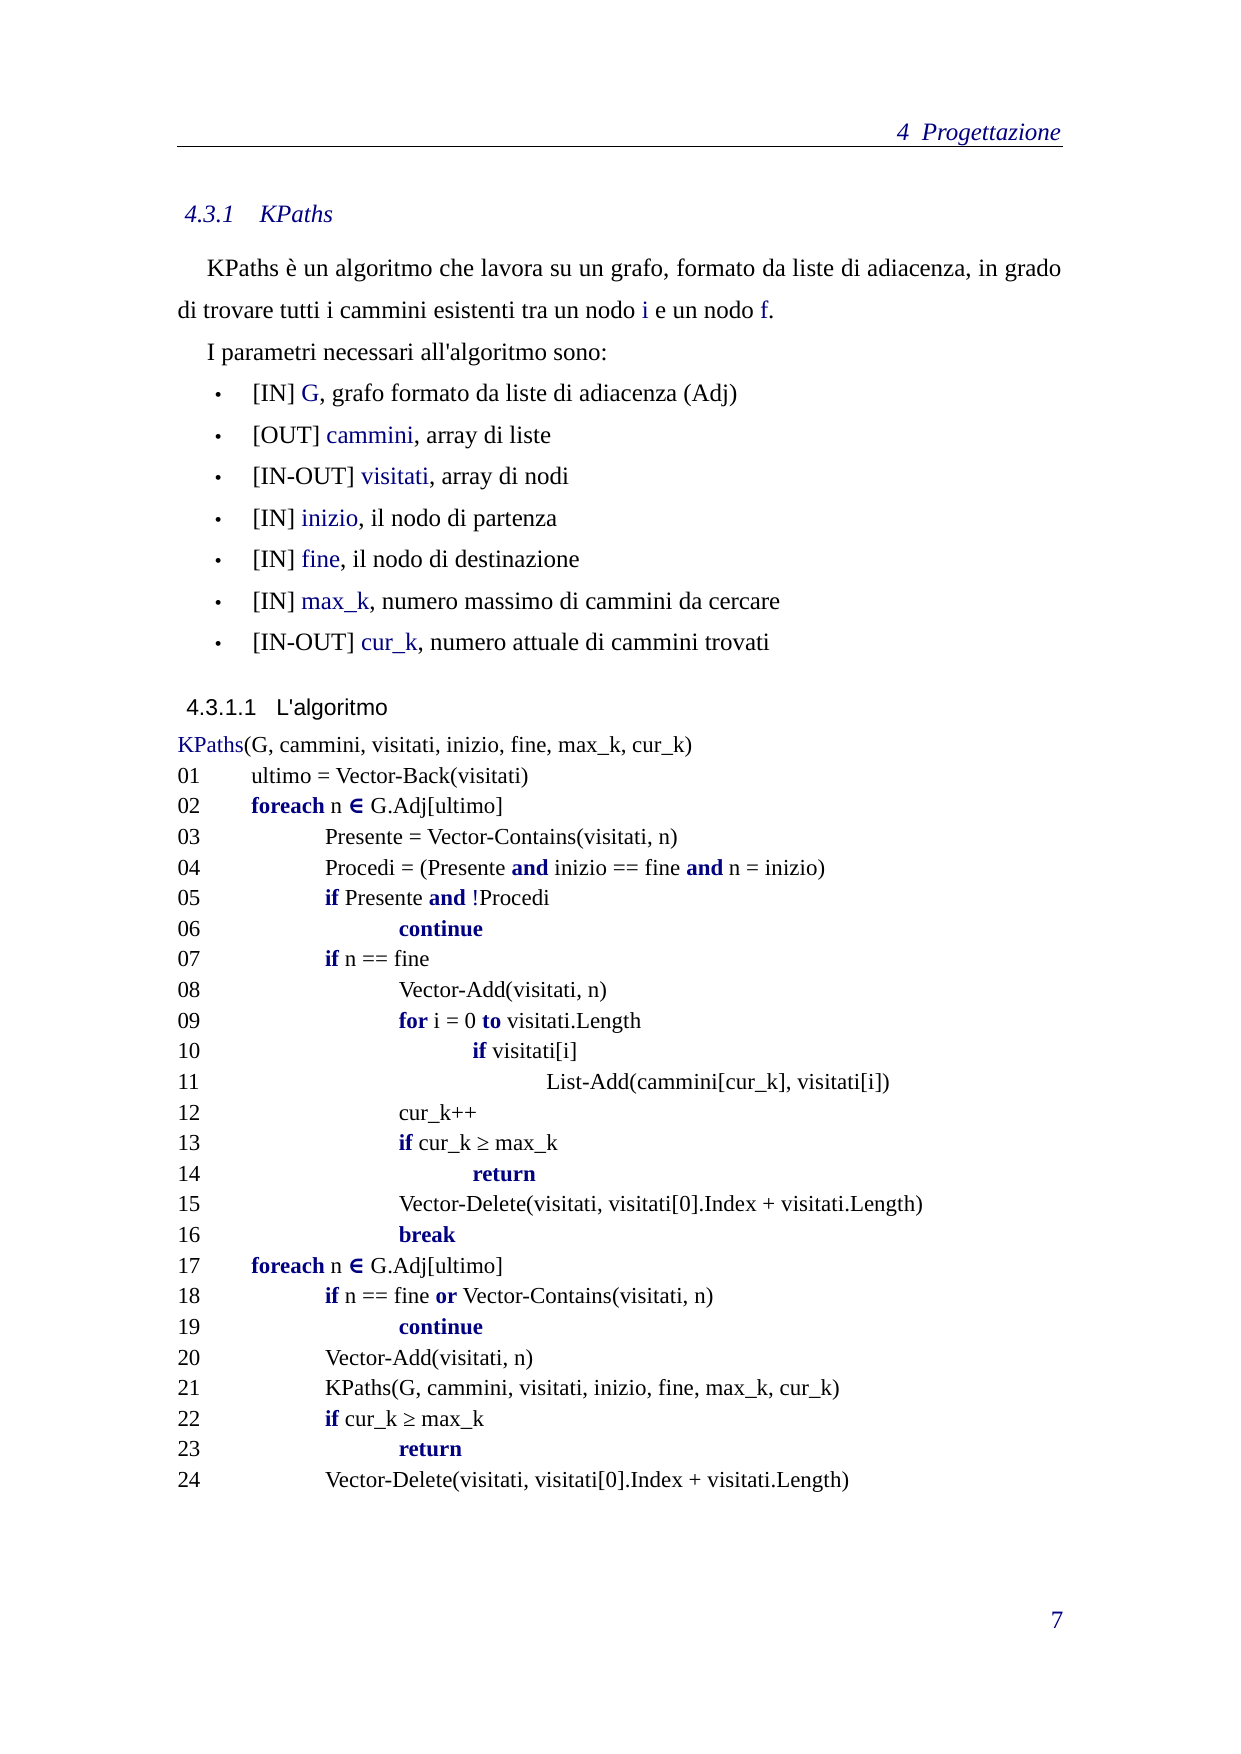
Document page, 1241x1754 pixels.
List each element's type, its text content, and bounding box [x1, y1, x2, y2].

text 13 if cur_k ≥ max_k [177, 1130, 1063, 1156]
list [IN] G, grafo formato da liste di adiacenza (Adj) [215, 379, 1063, 407]
text 24 Vector-Delete(visitati, visitati[0].Index + visitati.Length) [177, 1467, 1063, 1492]
list [IN] max_k, numero massimo di cammini da cercare [215, 587, 1063, 615]
text 20 Vector-Add(visitati, n) [177, 1344, 1063, 1370]
text 12 cur_k++ [177, 1099, 1063, 1125]
text 16 break [177, 1222, 1063, 1247]
text KPaths(G, cammini, visitati, inizio, fine, max_k, cur_k) [177, 732, 1063, 757]
list [IN] fine, il nodo di destinazione [215, 545, 1063, 573]
text 07 if n == fine [177, 946, 1063, 972]
text 15 Vector-Delete(visitati, visitati[0].Index + visitati.Length) [177, 1191, 1063, 1217]
list [IN-OUT] visitati, array di nodi [215, 462, 1063, 490]
text 18 if n == fine or Vector-Contains(visitati, n) [177, 1283, 1063, 1309]
text 17 foreach n ∈ G.Adj[ultimo] [177, 1253, 1063, 1278]
text 19 continue [177, 1314, 1063, 1339]
text 21 KPaths(G, cammini, visitati, inizio, fine, max_k, cur_k) [177, 1375, 1063, 1401]
text 10 if visitati[i] [177, 1038, 1063, 1064]
text I parametri necessari all'algoritmo sono: [177, 338, 1063, 365]
text 02 foreach n ∈ G.Adj[ultimo] [177, 793, 1063, 819]
subtitle L'algoritmo [186, 695, 1063, 721]
list [OUT] cammini, array di liste [215, 421, 1063, 448]
text 14 return [177, 1161, 1063, 1186]
text 06 continue [177, 916, 1063, 941]
text 11 List-Add(cammini[cur_k], visitati[i]) [177, 1069, 1063, 1094]
text 23 return [177, 1436, 1063, 1462]
list [IN] inizio, il nodo di partenza [215, 504, 1063, 532]
text 08 Vector-Add(visitati, n) [177, 977, 1063, 1002]
text 03 Presente = Vector-Contains(visitati, n) [177, 824, 1063, 849]
subtitle KPaths [184, 200, 1063, 228]
text 04 Procedi = (Presente and inizio == fine and n = inizio) [177, 854, 1063, 880]
text 05 if Presente and !Procedi [177, 885, 1063, 911]
text 22 if cur_k ≥ max_k [177, 1406, 1063, 1431]
text KPaths è un algoritmo che lavora su un grafo, formato da liste di adiacenza, in grado di trovare tutti i cammini esistenti tra un nodo i e un nodo f. [177, 254, 1063, 324]
text 09 for i = 0 to visitati.Length [177, 1008, 1063, 1033]
text 01 ultimo = Vector-Back(visitati) [177, 763, 1063, 788]
list [IN-OUT] cur_k, numero attuale di cammini trovati [215, 628, 1063, 656]
